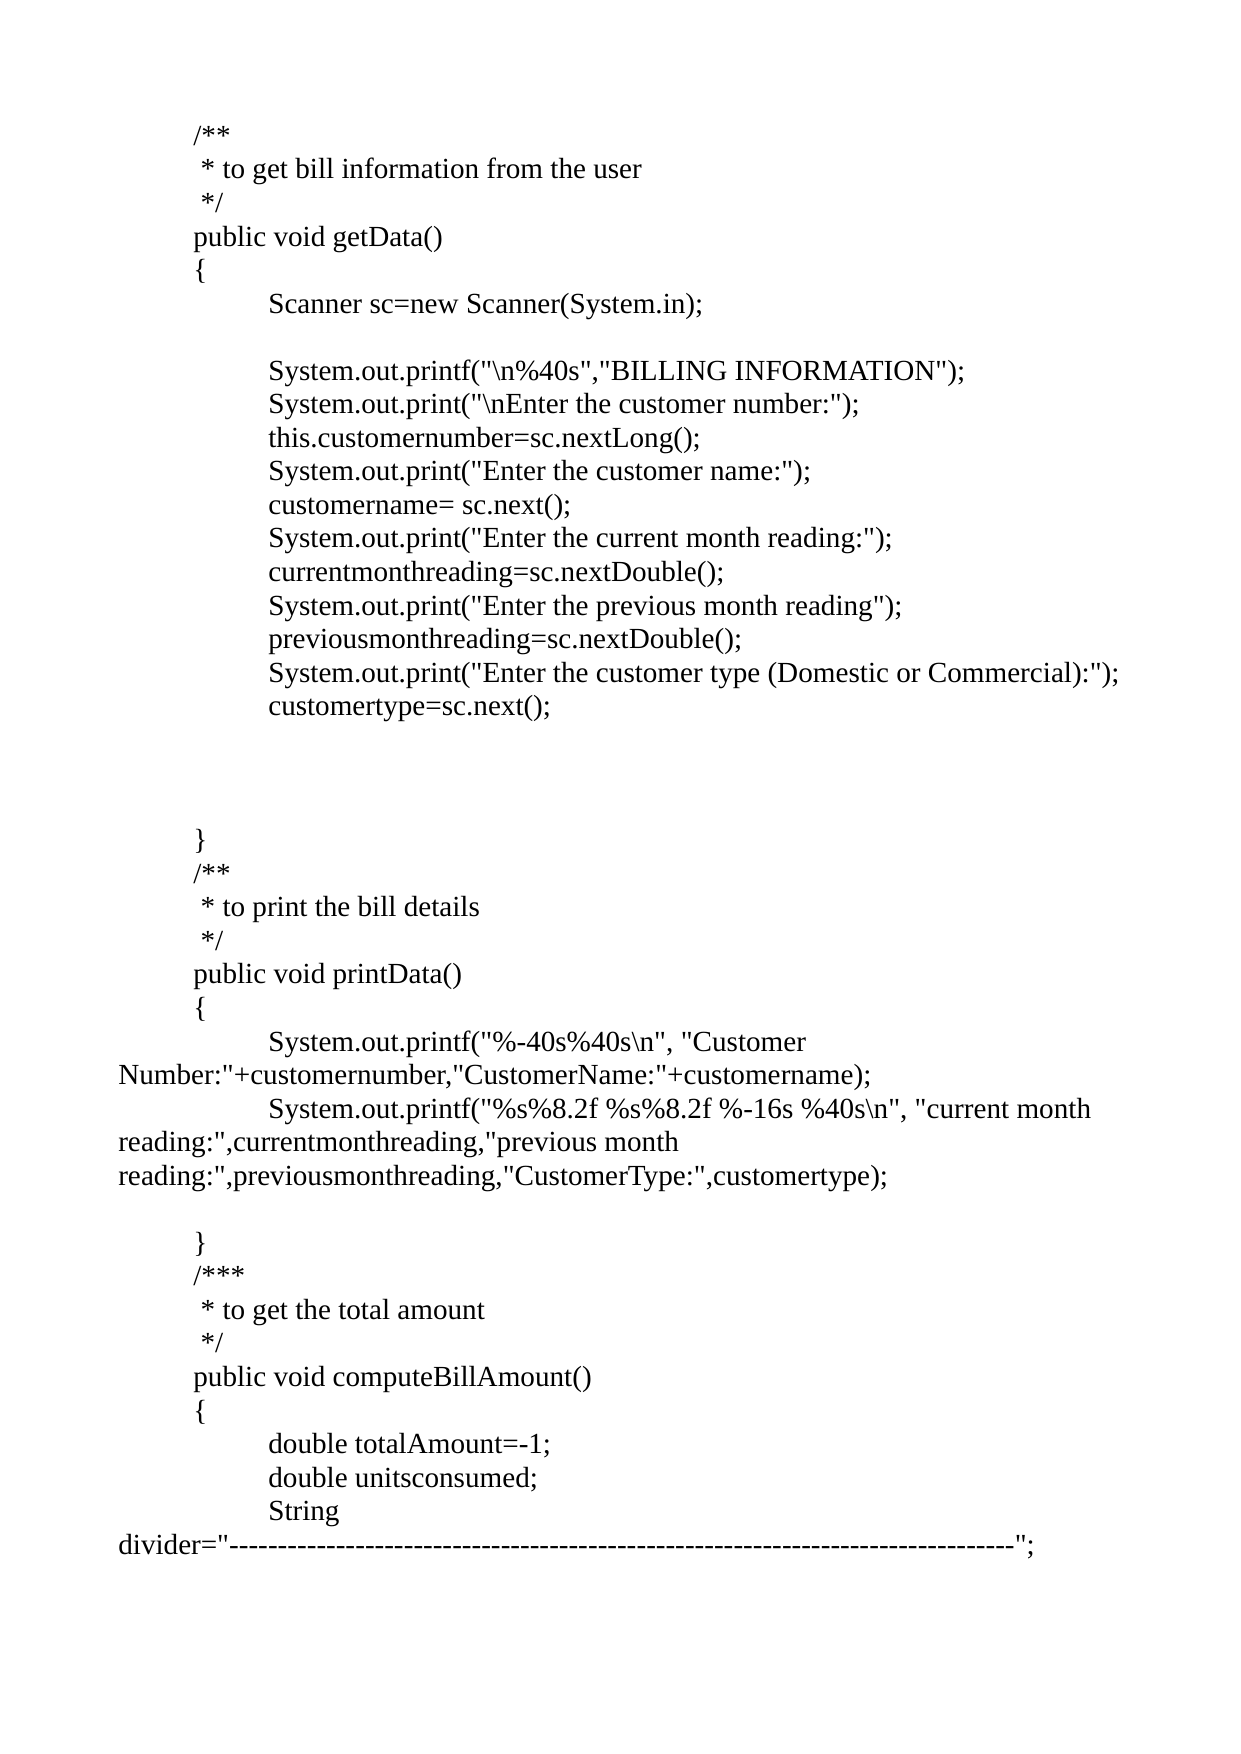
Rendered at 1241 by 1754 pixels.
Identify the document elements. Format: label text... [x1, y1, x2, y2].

text currentmonthreading=sc.nextDouble(); [118, 554, 1122, 588]
text public void getData() [118, 219, 1122, 252]
text * to print the bill details [118, 889, 1122, 923]
text Scanner sc=new Scanner(System.in); [118, 286, 1122, 319]
text System.out.print("Enter the customer type (Domestic or Commercial):"); [118, 655, 1122, 688]
text { [118, 252, 1122, 286]
text System.out.printf("%s%8.2f %s%8.2f %-16s %40s\n", "current month reading:",currentmonthreading,"previous month reading:",previousmonthreading,"CustomerType:",customertype); [118, 1091, 1122, 1191]
text System.out.print("Enter the current month reading:"); [118, 521, 1122, 554]
text { [118, 1393, 1122, 1426]
text } [118, 1225, 1122, 1258]
text /** [118, 118, 1122, 152]
text customername= sc.next(); [118, 487, 1122, 521]
text */ [118, 185, 1122, 219]
text public void computeBillAmount() [118, 1359, 1122, 1393]
text System.out.printf("%-40s%40s\n", "Customer Number:"+customernumber,"CustomerName:"+customername); [118, 1024, 1122, 1091]
text /** [118, 856, 1122, 889]
text this.customernumber=sc.nextLong(); [118, 420, 1122, 453]
text previousmonthreading=sc.nextDouble(); [118, 621, 1122, 655]
text double totalAmount=-1; [118, 1426, 1122, 1460]
text /*** [118, 1258, 1122, 1292]
text System.out.printf("\n%40s","BILLING INFORMATION"); [118, 353, 1122, 386]
text double unitsconsumed; [118, 1460, 1122, 1493]
text customertype=sc.next(); [118, 688, 1122, 722]
text public void printData() [118, 957, 1122, 990]
text String divider="---------------------------------------------------------------------------------"; [118, 1493, 1122, 1560]
text System.out.print("Enter the customer name:"); [118, 453, 1122, 487]
text */ [118, 1326, 1122, 1359]
text */ [118, 923, 1122, 957]
text System.out.print("Enter the previous month reading"); [118, 588, 1122, 621]
text * to get the total amount [118, 1292, 1122, 1326]
text } [118, 822, 1122, 856]
text { [118, 990, 1122, 1024]
text System.out.print("\nEnter the customer number:"); [118, 386, 1122, 420]
text * to get bill information from the user [118, 152, 1122, 185]
